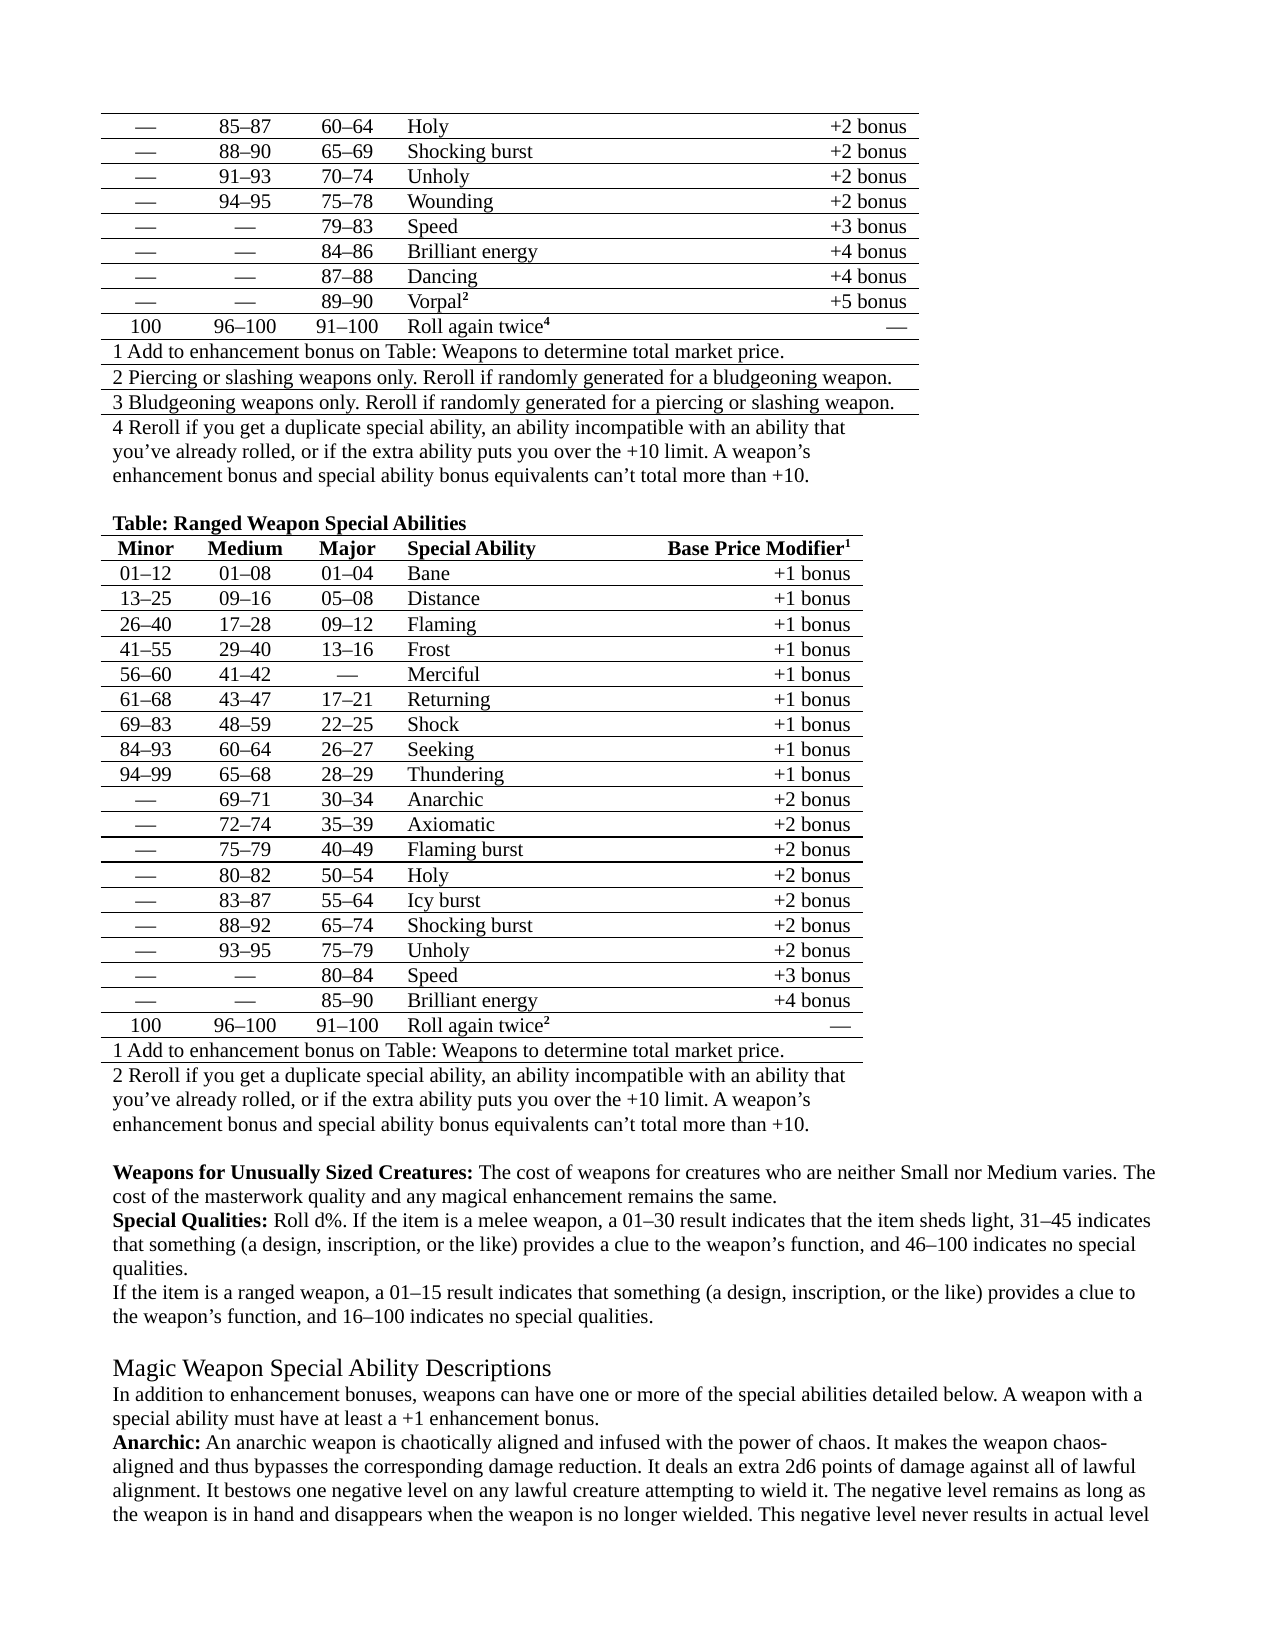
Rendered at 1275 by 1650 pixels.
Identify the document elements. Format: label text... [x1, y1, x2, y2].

table_cell 43–47 [191, 687, 299, 711]
table_cell 13–25 [101, 586, 191, 610]
table_cell Wounding [395, 189, 675, 213]
table_cell Bane [395, 561, 600, 585]
table_cell +2 bonus [675, 164, 919, 188]
table_cell 30–34 [299, 787, 395, 811]
table_cell Medium [191, 536, 299, 560]
table_cell 60–64 [191, 737, 299, 761]
table_cell 17–21 [299, 687, 395, 711]
table_cell Axiomatic [395, 812, 600, 836]
table_cell Frost [395, 637, 600, 661]
table_cell 69–71 [191, 787, 299, 811]
table_cell +4 bonus [675, 239, 919, 263]
table_cell 26–27 [299, 737, 395, 761]
table_cell 65–74 [299, 913, 395, 937]
table_cell 01–04 [299, 561, 395, 585]
table_cell 1 Add to enhancement bonus on Table: Weapons to determine total market price. [101, 1038, 862, 1062]
table_cell 80–82 [191, 863, 299, 887]
table_cell Special Ability [395, 536, 600, 560]
table_cell 83–87 [191, 888, 299, 912]
table_cell — [101, 838, 191, 861]
table_cell Anarchic [395, 787, 600, 811]
table_cell — [101, 164, 191, 188]
table_cell — [191, 214, 299, 238]
table_cell +2 bonus [600, 938, 862, 962]
table_cell 96–100 [191, 314, 299, 338]
table_cell 72–74 [191, 812, 299, 836]
table_cell Seeking [395, 737, 600, 761]
table_cell — [191, 963, 299, 987]
table_cell — [101, 139, 191, 163]
table_cell +1 bonus [600, 712, 862, 736]
table_cell Vorpal2 [395, 289, 675, 313]
table_cell 65–68 [191, 762, 299, 786]
table_cell +2 bonus [600, 913, 862, 937]
table_cell — [101, 114, 191, 138]
table_cell Returning [395, 687, 600, 711]
table_cell 13–16 [299, 637, 395, 661]
table_cell Flaming burst [395, 838, 600, 861]
table_cell — [101, 988, 191, 1012]
table_cell +1 bonus [600, 662, 862, 686]
table_cell Thundering [395, 762, 600, 786]
table_cell 2 Piercing or slashing weapons only. Reroll if randomly generated for a bludgeoning weapon. [101, 365, 919, 389]
table_cell Speed [395, 963, 600, 987]
table_cell 80–84 [299, 963, 395, 987]
table_cell — [101, 787, 191, 811]
table_cell Minor [101, 536, 191, 560]
table_cell 56–60 [101, 662, 191, 686]
table_cell — [101, 214, 191, 238]
table_cell 09–12 [299, 611, 395, 636]
table_cell +1 bonus [600, 687, 862, 711]
table_cell — [191, 239, 299, 263]
table_cell 85–87 [191, 114, 299, 138]
table_cell Major [299, 536, 395, 560]
table_cell 75–79 [191, 838, 299, 861]
table_cell 29–40 [191, 637, 299, 661]
table_cell +4 bonus [600, 988, 862, 1012]
text In addition to enhancement bonuses, weapons can have one or more of the special abilities detailed below. A weapon with a special ability must have at least a +1 enhancement bonus. [112, 1382, 1162, 1430]
table_cell 85–90 [299, 988, 395, 1012]
table_cell 60–64 [299, 114, 395, 138]
table_cell 94–95 [191, 189, 299, 213]
table_cell 05–08 [299, 586, 395, 610]
table_cell +1 bonus [600, 611, 862, 636]
table_cell 26–40 [101, 611, 191, 636]
table_cell 1 Add to enhancement bonus on Table: Weapons to determine total market price. [101, 340, 919, 363]
table_cell 75–78 [299, 189, 395, 213]
table_cell 61–68 [101, 687, 191, 711]
table_cell 91–93 [191, 164, 299, 188]
table_cell Distance [395, 586, 600, 610]
table_cell 100 [101, 1013, 191, 1037]
table_cell 2 Reroll if you get a duplicate special ability, an ability incompatible with an ability that you’ve already rolled, or if the extra ability puts you over the +10 limit. A weapon’s enhancement bonus and special ability bonus equivalents can’t total more than +10. [101, 1063, 862, 1136]
table_cell — [101, 239, 191, 263]
table_cell +4 bonus [675, 264, 919, 288]
table_cell 96–100 [191, 1013, 299, 1037]
table_cell +3 bonus [600, 963, 862, 987]
text Weapons for Unusually Sized Creatures: The cost of weapons for creatures who are neither Small nor Medium varies. The cost of the masterwork quality and any magical enhancement remains the same. [112, 1159, 1162, 1208]
table_cell +2 bonus [675, 189, 919, 213]
table_cell Dancing [395, 264, 675, 288]
table_cell Brilliant energy [395, 988, 600, 1012]
table_cell +2 bonus [600, 863, 862, 887]
table_cell Shocking burst [395, 913, 600, 937]
table_cell 41–42 [191, 662, 299, 686]
table_cell — [101, 913, 191, 937]
table_cell 88–90 [191, 139, 299, 163]
table_cell 75–79 [299, 938, 395, 962]
table_cell Speed [395, 214, 675, 238]
table_cell +2 bonus [600, 888, 862, 912]
table_cell 89–90 [299, 289, 395, 313]
table_cell +2 bonus [600, 812, 862, 836]
table_cell +2 bonus [675, 139, 919, 163]
table_cell Base Price Modifier1 [600, 536, 862, 560]
table_cell 69–83 [101, 712, 191, 736]
text If the item is a ranged weapon, a 01–15 result indicates that something (a design, inscription, or the like) provides a clue to the weapon’s function, and 16–100 indicates no special qualities. [112, 1280, 1162, 1328]
table_cell — [675, 314, 919, 338]
table_cell +3 bonus [675, 214, 919, 238]
table_cell — [101, 812, 191, 836]
table_cell +1 bonus [600, 561, 862, 585]
table_cell +5 bonus [675, 289, 919, 313]
table_cell Shocking burst [395, 139, 675, 163]
table_cell 93–95 [191, 938, 299, 962]
table_cell +2 bonus [600, 787, 862, 811]
table_cell 79–83 [299, 214, 395, 238]
table_header Table: Ranged Weapon Special Abilities [101, 511, 862, 535]
table_cell +1 bonus [600, 586, 862, 610]
table_cell — [101, 264, 191, 288]
table_cell 55–64 [299, 888, 395, 912]
table_cell 87–88 [299, 264, 395, 288]
text Special Qualities: Roll d%. If the item is a melee weapon, a 01–30 result indicates that the item sheds light, 31–45 indicates that something (a design, inscription, or the like) provides a clue to the weapon’s function, and 46–100 indicates no special qualities. [112, 1208, 1162, 1280]
table_cell — [101, 189, 191, 213]
table_cell Unholy [395, 938, 600, 962]
table_cell 88–92 [191, 913, 299, 937]
table_cell 70–74 [299, 164, 395, 188]
table_cell — [101, 938, 191, 962]
table_cell +1 bonus [600, 737, 862, 761]
table_cell 94–99 [101, 762, 191, 786]
table_cell — [101, 963, 191, 987]
table_cell Icy burst [395, 888, 600, 912]
table_cell 84–86 [299, 239, 395, 263]
table_cell 17–28 [191, 611, 299, 636]
table_cell Unholy [395, 164, 675, 188]
table_cell 40–49 [299, 838, 395, 861]
table_cell 01–12 [101, 561, 191, 585]
table_cell Holy [395, 863, 600, 887]
table_cell 35–39 [299, 812, 395, 836]
table_cell Roll again twice2 [395, 1013, 600, 1037]
table_cell 3 Bludgeoning weapons only. Reroll if randomly generated for a piercing or slashing weapon. [101, 390, 919, 414]
table_cell +1 bonus [600, 637, 862, 661]
table_cell 09–16 [191, 586, 299, 610]
text Anarchic: An anarchic weapon is chaotically aligned and infused with the power of chaos. It makes the weapon chaos-aligned and thus bypasses the corresponding damage reduction. It deals an extra 2d6 points of damage against all of lawful alignment. It bestows one negative level on any lawful creature attempting to wield it. The negative level remains as long as the weapon is in hand and disappears when the weapon is no longer wielded. This negative level never results in actual level [112, 1430, 1162, 1526]
table_cell 01–08 [191, 561, 299, 585]
table_cell +2 bonus [600, 838, 862, 861]
table_cell Roll again twice4 [395, 314, 675, 338]
table_cell Holy [395, 114, 675, 138]
table_cell — [299, 662, 395, 686]
table_cell 91–100 [299, 1013, 395, 1037]
table_cell — [101, 863, 191, 887]
table_cell — [101, 888, 191, 912]
table_cell — [191, 264, 299, 288]
table_cell 84–93 [101, 737, 191, 761]
table_cell 4 Reroll if you get a duplicate special ability, an ability incompatible with an ability that you’ve already rolled, or if the extra ability puts you over the +10 limit. A weapon’s enhancement bonus and special ability bonus equivalents can’t total more than +10. [101, 415, 919, 487]
table_cell — [600, 1013, 862, 1037]
text Magic Weapon Special Ability Descriptions [112, 1353, 1162, 1382]
table_cell Shock [395, 712, 600, 736]
table_cell 50–54 [299, 863, 395, 887]
table_cell +1 bonus [600, 762, 862, 786]
table_cell 65–69 [299, 139, 395, 163]
table_cell 28–29 [299, 762, 395, 786]
table_cell 41–55 [101, 637, 191, 661]
table_cell — [191, 988, 299, 1012]
table_cell 48–59 [191, 712, 299, 736]
table_cell Merciful [395, 662, 600, 686]
table_cell 100 [101, 314, 191, 338]
table_cell — [101, 289, 191, 313]
table_cell +2 bonus [675, 114, 919, 138]
table_cell 91–100 [299, 314, 395, 338]
table_cell — [191, 289, 299, 313]
table_cell 22–25 [299, 712, 395, 736]
table_cell Flaming [395, 611, 600, 636]
table_cell Brilliant energy [395, 239, 675, 263]
